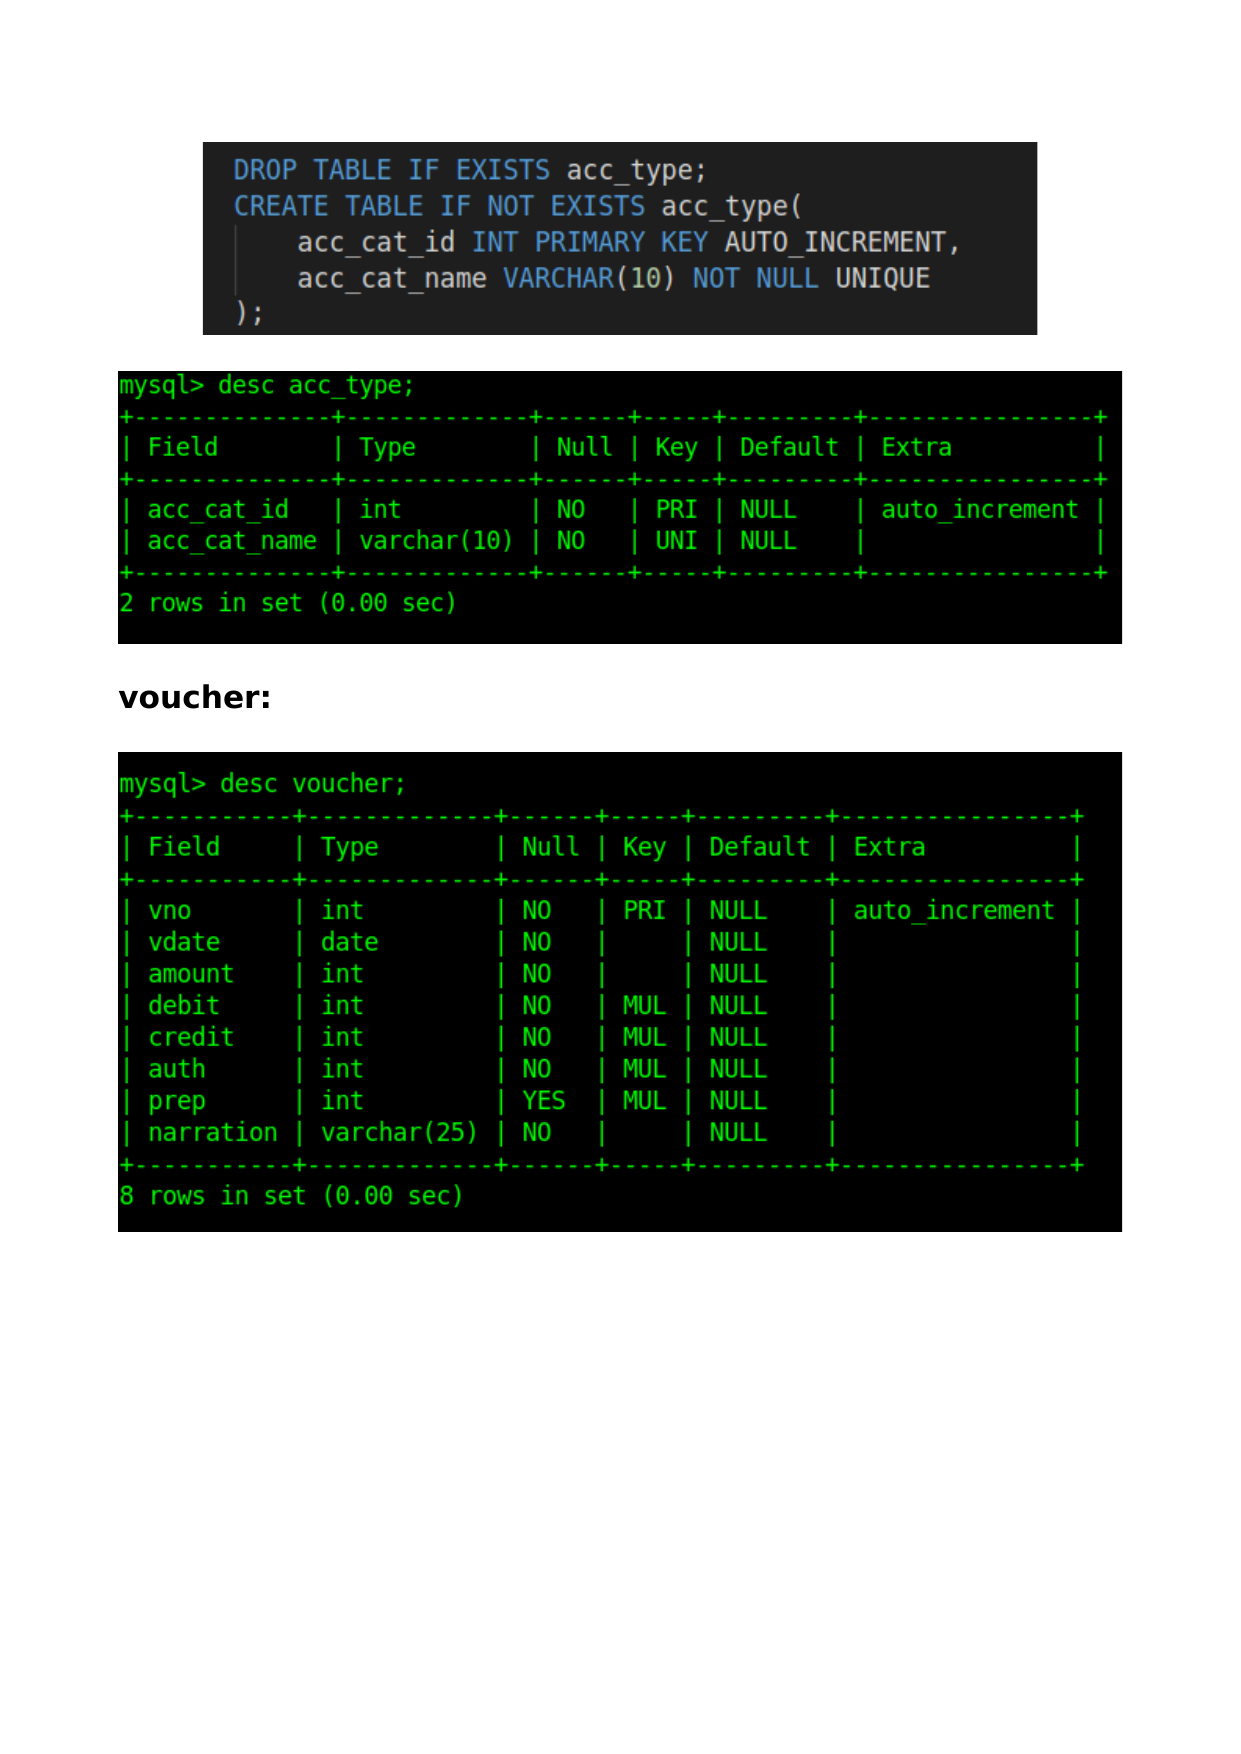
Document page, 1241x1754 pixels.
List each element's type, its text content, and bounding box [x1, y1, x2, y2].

picture [118, 371, 1123, 644]
picture [202, 142, 1038, 335]
text voucher: [118, 679, 1122, 716]
picture [118, 752, 1123, 1232]
